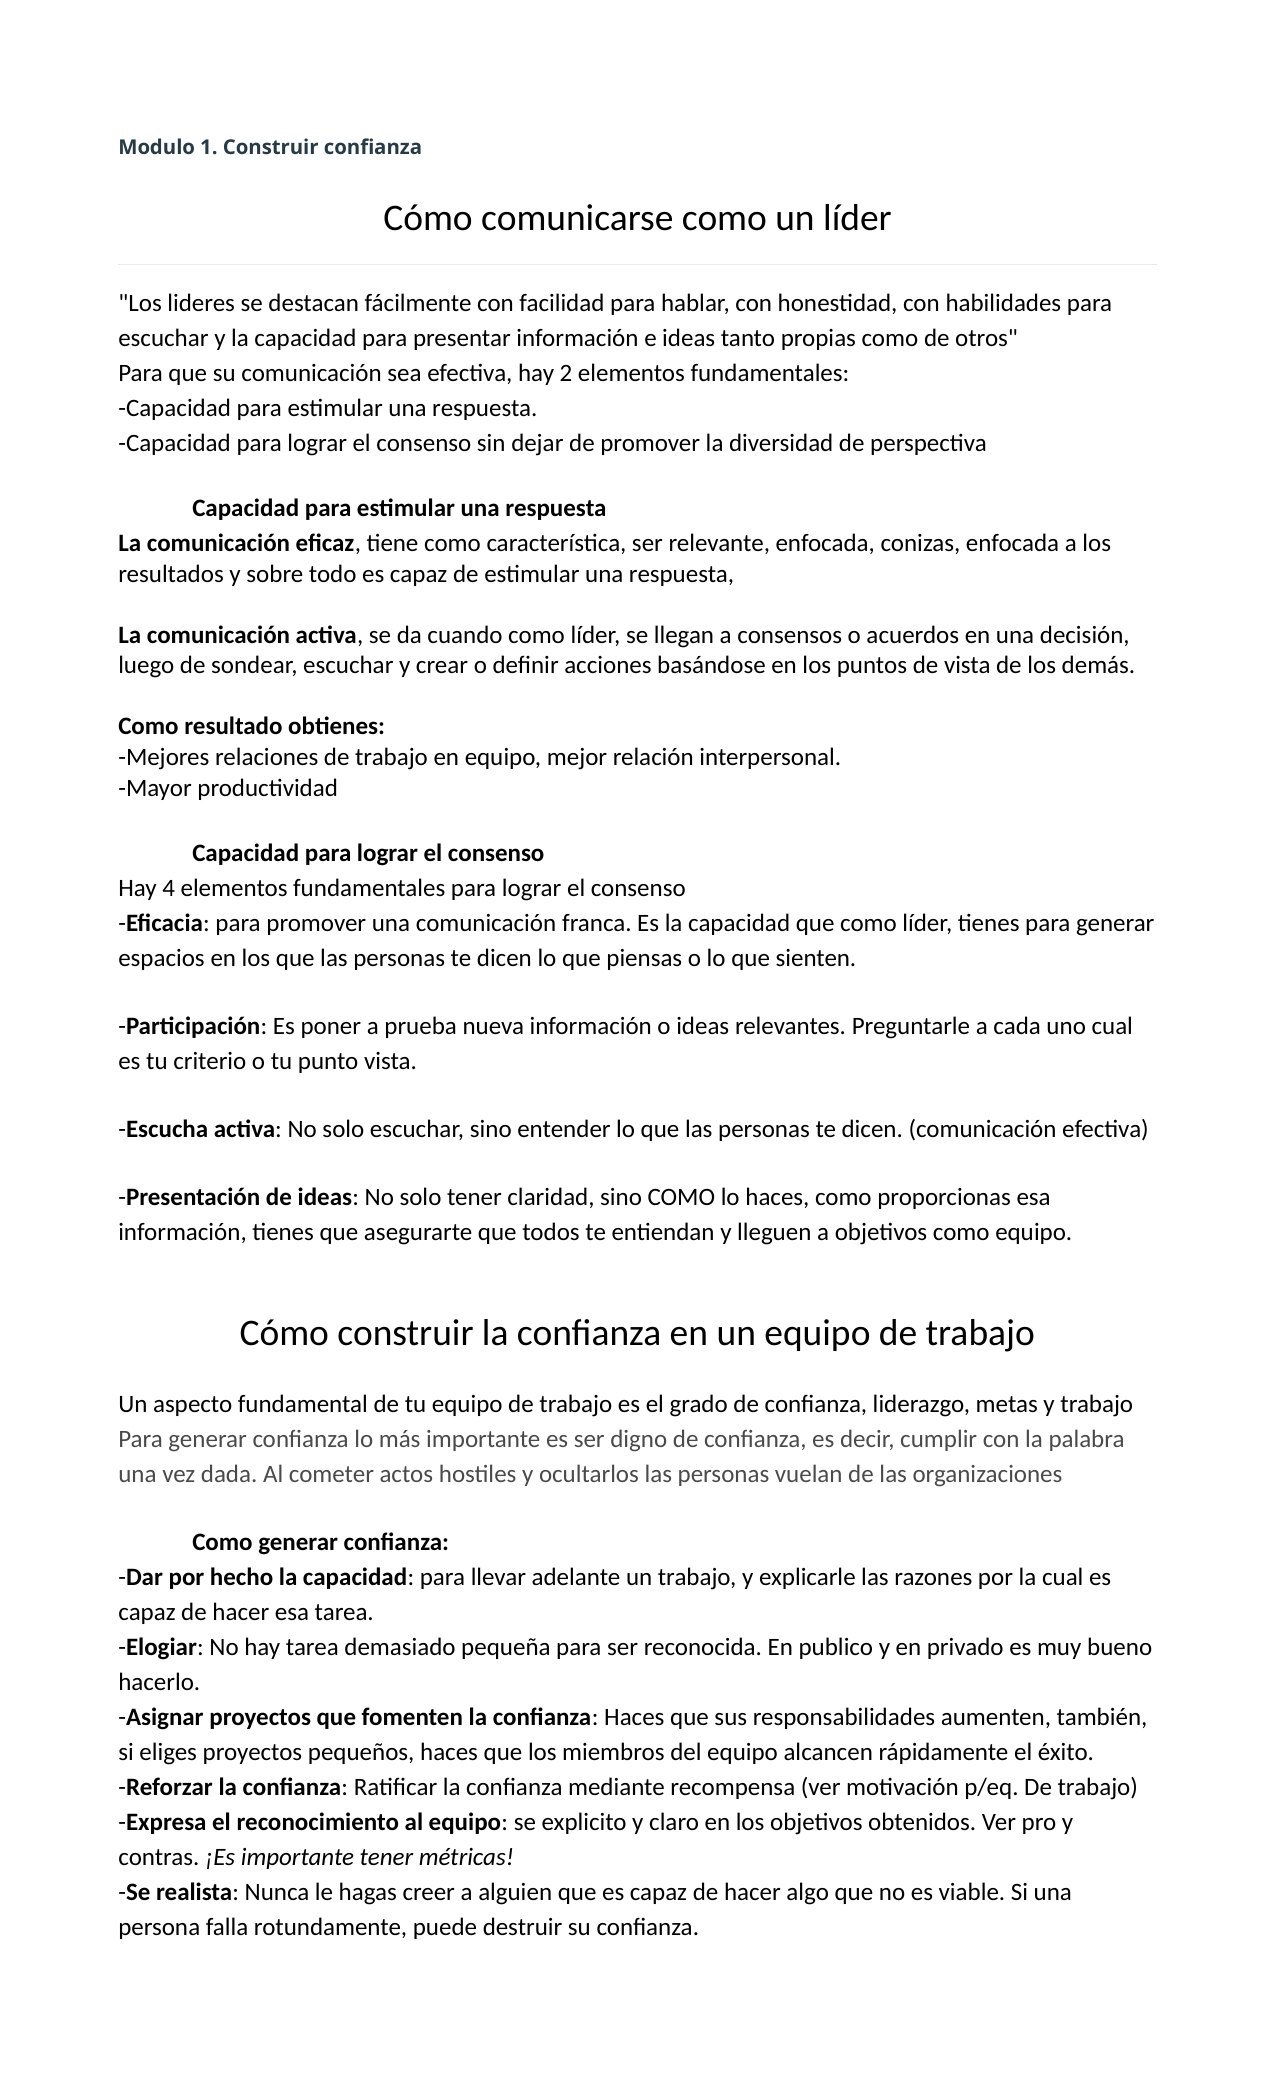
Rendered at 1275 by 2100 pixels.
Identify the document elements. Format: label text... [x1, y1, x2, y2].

text La comunicación eficaz, tiene como característica, ser relevante, enfocada, conizas, enfocada a los resultados y sobre todo es capaz de estimular una respuesta, [118, 528, 1157, 589]
text La comunicación activa, se da cuando como líder, se llegan a consensos o acuerdos en una decisión, luego de sondear, escuchar y crear o definir acciones basándose en los puntos de vista de los demás. [118, 619, 1157, 680]
text -Eficacia: para promover una comunicación franca. Es la capacidad que como líder, tienes para generar espacios en los que las personas te dicen lo que piensas o lo que sienten. [118, 907, 1157, 973]
text Para generar confianza lo más importante es ser digno de confianza, es decir, cumplir con la palabra una vez dada. Al cometer actos hostiles y ocultarlos las personas vuelan de las organizaciones [118, 1423, 1157, 1488]
text -Asignar proyectos que fomenten la confianza: Haces que sus responsabilidades aumenten, también, si eliges proyectos pequeños, haces que los miembros del equipo alcancen rápidamente el éxito. [118, 1701, 1157, 1766]
subtitle Cómo construir la confianza en un equipo de trabajo [118, 1309, 1157, 1355]
text -Reforzar la confianza: Ratificar la confianza mediante recompensa (ver motivación p/eq. De trabajo) [118, 1771, 1157, 1801]
text Como resultado obtienes: [118, 711, 1157, 741]
text -Escucha activa: No solo escuchar, sino entender lo que las personas te dicen. (comunicación efectiva) [118, 1113, 1157, 1144]
text -Dar por hecho la capacidad: para llevar adelante un trabajo, y explicarle las razones por la cual es capaz de hacer esa tarea. [118, 1561, 1157, 1626]
text -Expresa el reconocimiento al equipo: se explicito y claro en los objetivos obtenidos. Ver pro y contras. ¡Es importante tener métricas! [118, 1806, 1157, 1871]
text -Mejores relaciones de trabajo en equipo, mejor relación interpersonal. [118, 741, 1157, 772]
text Capacidad para estimular una respuesta [118, 493, 1157, 523]
text "Los lideres se destacan fácilmente con facilidad para hablar, con honestidad, con habilidades para escuchar y la capacidad para presentar información e ideas tanto propias como de otros" [118, 287, 1157, 353]
text Un aspecto fundamental de tu equipo de trabajo es el grado de confianza, liderazgo, metas y trabajo [118, 1388, 1157, 1418]
text -Se realista: Nunca le hagas creer a alguien que es capaz de hacer algo que no es viable. Si una persona falla rotundamente, puede destruir su confianza. [118, 1876, 1157, 1941]
text -Presentación de ideas: No solo tener claridad, sino COMO lo haces, como proporcionas esa información, tienes que asegurarte que todos te entiendan y lleguen a objetivos como equipo. [118, 1181, 1157, 1247]
text Para que su comunicación sea efectiva, hay 2 elementos fundamentales: -Capacidad para estimular una respuesta. -Capacidad para lograr el consenso sin dejar de promover la diversidad de perspectiva [118, 357, 1157, 458]
text Hay 4 elementos fundamentales para lograr el consenso [118, 872, 1157, 903]
text Como generar confianza: [118, 1526, 1157, 1556]
text Modulo 1. Construir confianza [118, 118, 1157, 164]
text -Mayor productividad [118, 772, 1157, 802]
text Capacidad para lograr el consenso [118, 837, 1157, 868]
text -Elogiar: No hay tarea demasiado pequeña para ser reconocida. En publico y en privado es muy bueno hacerlo. [118, 1631, 1157, 1696]
subtitle Cómo comunicarse como un líder [118, 194, 1157, 264]
text -Participación: Es poner a prueba nueva información o ideas relevantes. Preguntarle a cada uno cual es tu criterio o tu punto vista. [118, 1010, 1157, 1076]
